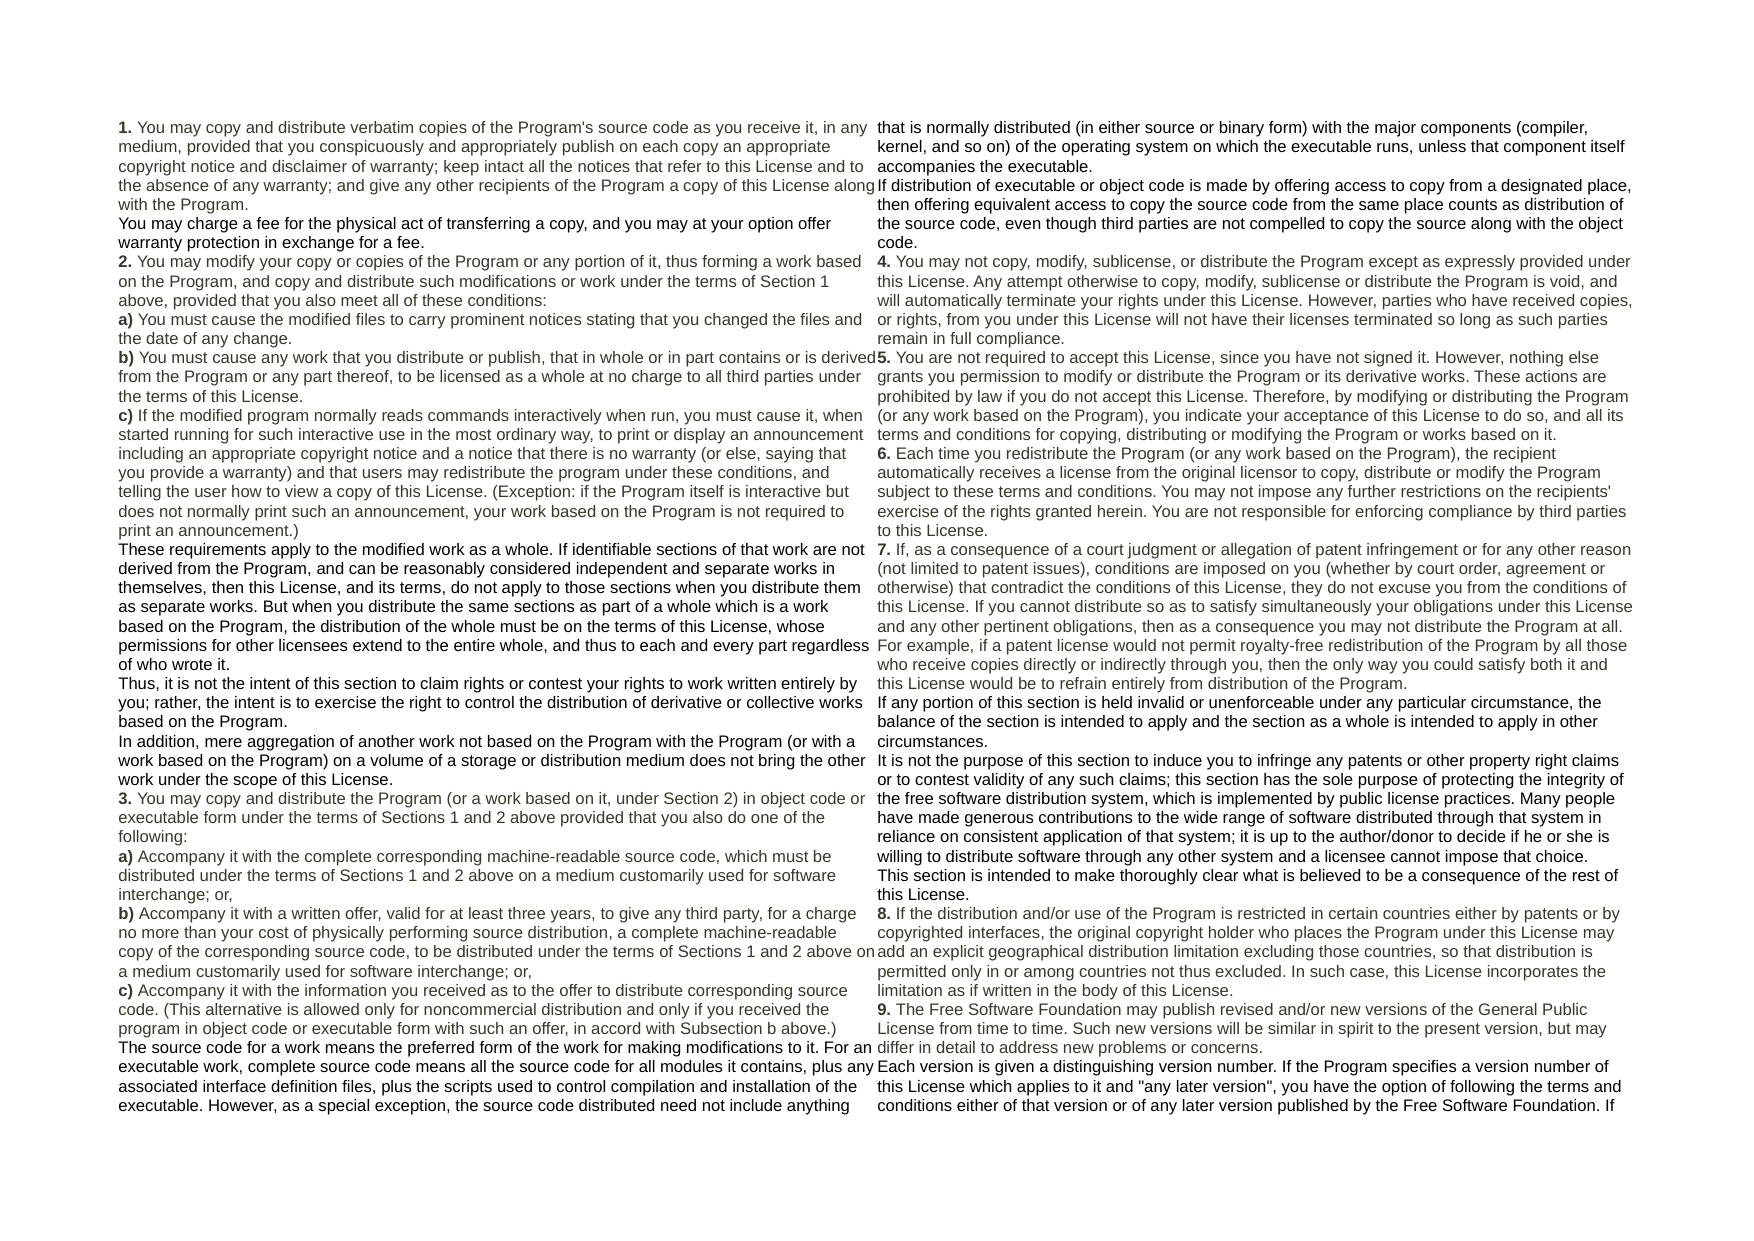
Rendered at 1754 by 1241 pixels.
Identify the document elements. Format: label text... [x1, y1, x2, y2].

text c) Accompany it with the information you received as to the offer to distribute corresponding source code. (This alternative is allowed only for noncommercial distribution and only if you received the program in object code or executable form with such an offer, in accord with Subsection b above.) [118, 981, 877, 1038]
text 2. You may modify your copy or copies of the Program or any portion of it, thus forming a work based on the Program, and copy and distribute such modifications or work under the terms of Section 1 above, provided that you also meet all of these conditions: [118, 252, 877, 310]
text b) You must cause any work that you distribute or publish, that in whole or in part contains or is derived from the Program or any part thereof, to be licensed as a whole at no charge to all third parties under the terms of this License. [118, 348, 877, 406]
text If distribution of executable or object code is made by offering access to copy from a designated place, then offering equivalent access to copy the source code from the same place counts as distribution of the source code, even though third parties are not compelled to copy the source along with the object code. [877, 176, 1636, 252]
text Each version is given a distinguishing version number. If the Program specifies a version number of this License which applies to it and "any later version", you have the option of following the terms and conditions either of that version or of any later version published by the Free Software Foundation. If [877, 1057, 1636, 1115]
text In addition, mere aggregation of another work not based on the Program with the Program (or with a work based on the Program) on a volume of a storage or distribution medium does not bring the other work under the scope of this License. [118, 731, 877, 789]
text It is not the purpose of this section to induce you to infringe any patents or other property right claims or to contest validity of any such claims; this section has the sole purpose of protecting the integrity of the free software distribution system, which is implemented by public license practices. Many people have made generous contributions to the wide range of software distributed through that system in reliance on consistent application of that system; it is up to the author/donor to decide if he or she is willing to distribute software through any other system and a licensee cannot impose that choice. [877, 751, 1636, 866]
text 1. You may copy and distribute verbatim copies of the Program's source code as you receive it, in any medium, provided that you conspicuously and appropriately publish on each copy an appropriate copyright notice and disclaimer of warranty; keep intact all the notices that refer to this License and to the absence of any warranty; and give any other recipients of the Program a copy of this License along with the Program. [118, 118, 877, 214]
text 5. You are not required to accept this License, since you have not signed it. However, nothing else grants you permission to modify or distribute the Program or its derivative works. These actions are prohibited by law if you do not accept this License. Therefore, by modifying or distributing the Program (or any work based on the Program), you indicate your acceptance of this License to do so, and all its terms and conditions for copying, distributing or modifying the Program or works based on it. [877, 348, 1636, 444]
text These requirements apply to the modified work as a whole. If identifiable sections of that work are not derived from the Program, and can be reasonably considered independent and separate works in themselves, then this License, and its terms, do not apply to those sections when you distribute them as separate works. But when you distribute the same sections as part of a whole which is a work based on the Program, the distribution of the whole must be on the terms of this License, whose permissions for other licensees extend to the entire whole, and thus to each and every part regardless of who wrote it. [118, 540, 877, 674]
text 8. If the distribution and/or use of the Program is restricted in certain countries either by patents or by copyrighted interfaces, the original copyright holder who places the Program under this License may add an explicit geographical distribution limitation excluding those countries, so that distribution is permitted only in or among countries not thus excluded. In such case, this License incorporates the limitation as if written in the body of this License. [877, 904, 1636, 1000]
text a) Accompany it with the complete corresponding machine-readable source code, which must be distributed under the terms of Sections 1 and 2 above on a medium customarily used for software interchange; or, [118, 846, 877, 904]
text 7. If, as a consequence of a court judgment or allegation of patent infringement or for any other reason (not limited to patent issues), conditions are imposed on you (whether by court order, agreement or otherwise) that contradict the conditions of this License, they do not excuse you from the conditions of this License. If you cannot distribute so as to satisfy simultaneously your obligations under this License and any other pertinent obligations, then as a consequence you may not distribute the Program at all. For example, if a patent license would not permit royalty-free redistribution of the Program by all those who receive copies directly or indirectly through you, then the only way you could satisfy both it and this License would be to refrain entirely from distribution of the Program. [877, 540, 1636, 693]
text 6. Each time you redistribute the Program (or any work based on the Program), the recipient automatically receives a license from the original licensor to copy, distribute or modify the Program subject to these terms and conditions. You may not impose any further restrictions on the recipients' exercise of the rights granted herein. You are not responsible for enforcing compliance by third parties to this License. [877, 444, 1636, 540]
text 3. You may copy and distribute the Program (or a work based on it, under Section 2) in object code or executable form under the terms of Sections 1 and 2 above provided that you also do one of the following: [118, 789, 877, 846]
text You may charge a fee for the physical act of transferring a copy, and you may at your option offer warranty protection in exchange for a fee. [118, 214, 877, 252]
text 4. You may not copy, modify, sublicense, or distribute the Program except as expressly provided under this License. Any attempt otherwise to copy, modify, sublicense or distribute the Program is void, and will automatically terminate your rights under this License. However, parties who have received copies, or rights, from you under this License will not have their licenses terminated so long as such parties remain in full compliance. [877, 252, 1636, 348]
text This section is intended to make thoroughly clear what is believed to be a consequence of the rest of this License. [877, 866, 1636, 904]
text Thus, it is not the intent of this section to claim rights or contest your rights to work written entirely by you; rather, the intent is to exercise the right to control the distribution of derivative or collective works based on the Program. [118, 674, 877, 731]
text The source code for a work means the preferred form of the work for making modifications to it. For an executable work, complete source code means all the source code for all modules it contains, plus any associated interface definition files, plus the scripts used to control compilation and installation of the executable. However, as a special exception, the source code distributed need not include anything [118, 1038, 877, 1115]
text If any portion of this section is held invalid or unenforceable under any particular circumstance, the balance of the section is intended to apply and the section as a whole is intended to apply in other circumstances. [877, 693, 1636, 751]
text 9. The Free Software Foundation may publish revised and/or new versions of the General Public License from time to time. Such new versions will be similar in spirit to the present version, but may differ in detail to address new problems or concerns. [877, 1000, 1636, 1057]
text that is normally distributed (in either source or binary form) with the major components (compiler, kernel, and so on) of the operating system on which the executable runs, unless that component itself accompanies the executable. [877, 118, 1636, 176]
text c) If the modified program normally reads commands interactively when run, you must cause it, when started running for such interactive use in the most ordinary way, to print or display an announcement including an appropriate copyright notice and a notice that there is no warranty (or else, saying that you provide a warranty) and that users may redistribute the program under these conditions, and telling the user how to view a copy of this License. (Exception: if the Program itself is interactive but does not normally print such an announcement, your work based on the Program is not required to print an announcement.) [118, 406, 877, 540]
text a) You must cause the modified files to carry prominent notices stating that you changed the files and the date of any change. [118, 310, 877, 348]
text b) Accompany it with a written offer, valid for at least three years, to give any third party, for a charge no more than your cost of physically performing source distribution, a complete machine-readable copy of the corresponding source code, to be distributed under the terms of Sections 1 and 2 above on a medium customarily used for software interchange; or, [118, 904, 877, 981]
